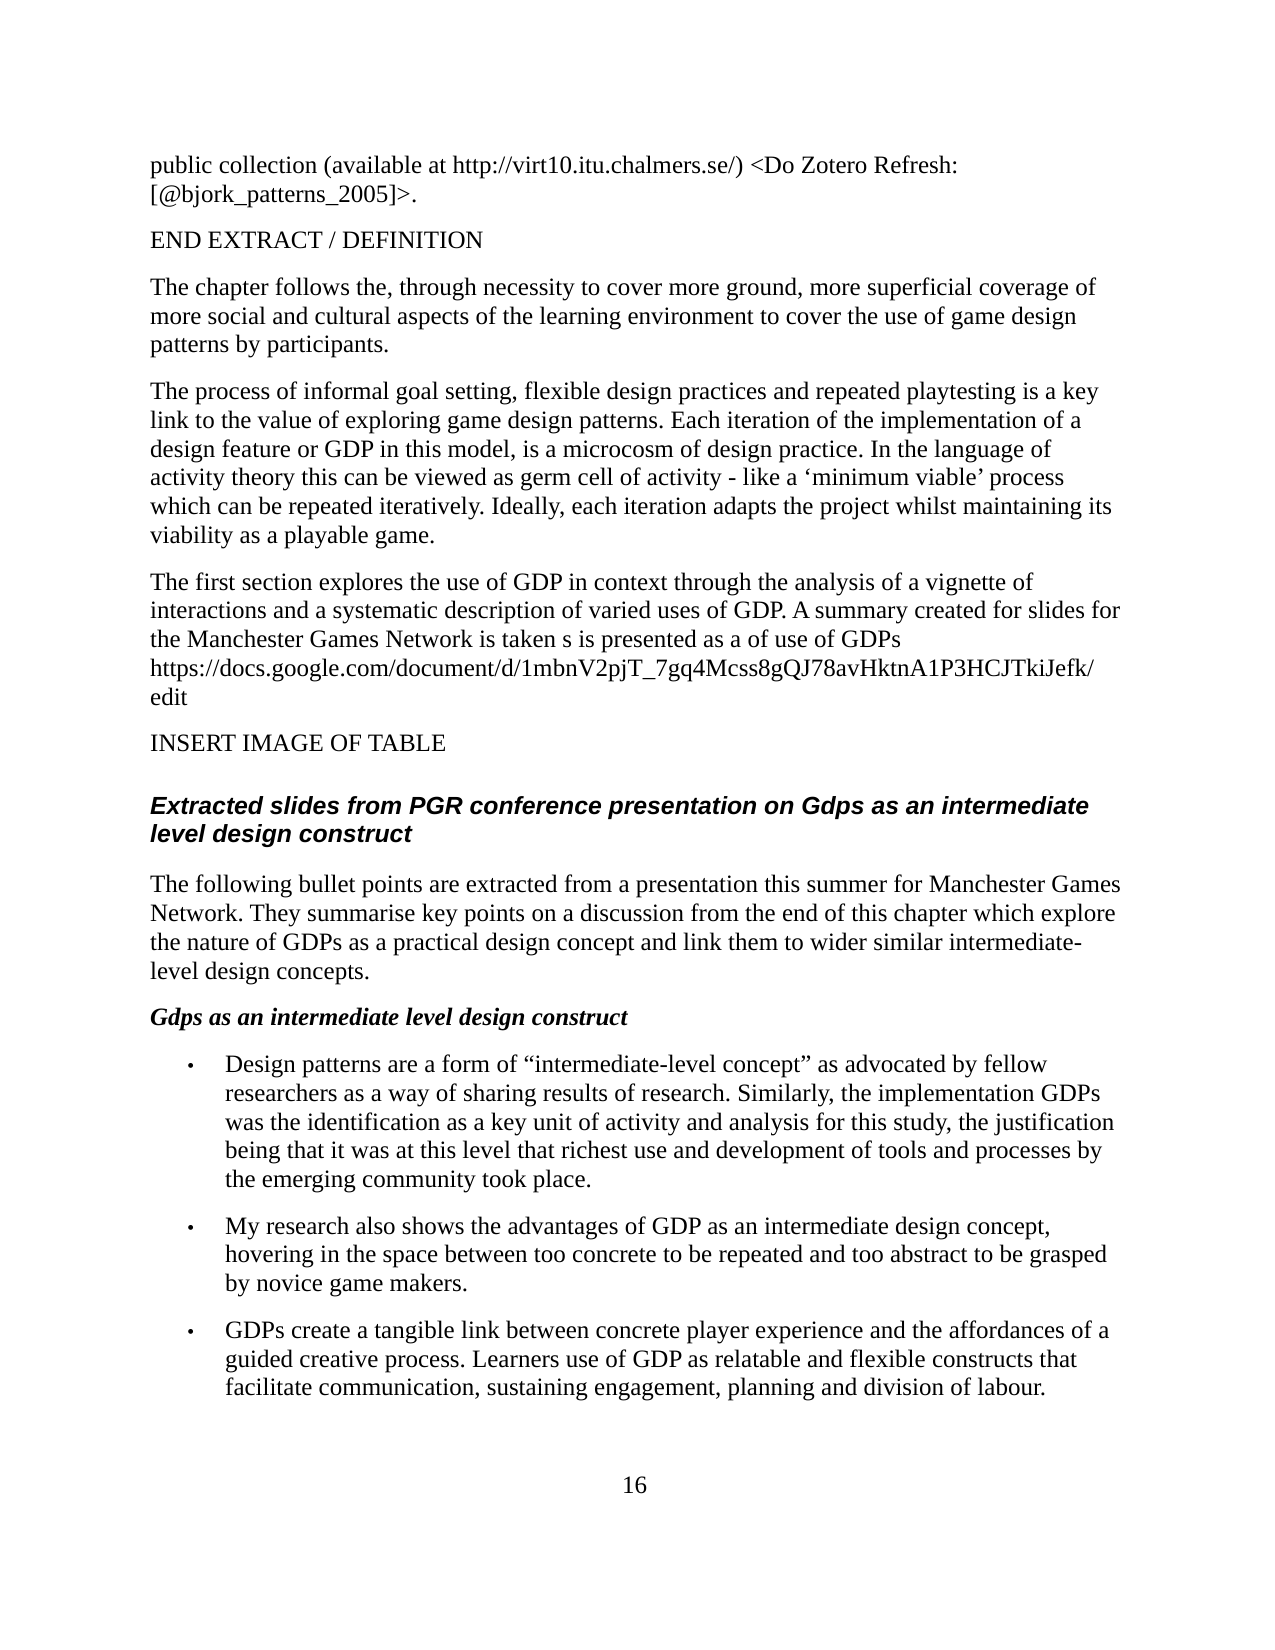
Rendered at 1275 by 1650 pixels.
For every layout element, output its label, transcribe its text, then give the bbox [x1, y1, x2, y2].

list My research also shows the advantages of GDP as an intermediate design concept, hovering in the space between too concrete to be repeated and too abstract to be grasped by novice game makers. [187, 1211, 1125, 1297]
text The first section explores the use of GDP in context through the analysis of a vignette of interactions and a systematic description of varied uses of GDP. A summary created for slides for the Manchester Games Network is taken s is presented as a of use of GDPs https://docs.google.com/document/d/1mbnV2pjT_7gq4Mcss8gQJ78avHktnA1P3HCJTkiJefk/edit [150, 567, 1125, 710]
text The process of informal goal setting, flexible design practices and repeated playtesting is a key link to the value of exploring game design patterns. Each iteration of the implementation of a design feature or GDP in this model, is a microcosm of design practice. In the language of activity theory this can be viewed as germ cell of activity - like a ‘minimum viable’ process which can be repeated iteratively. Ideally, each iteration adapts the project whilst maintaining its viability as a playable game. [150, 376, 1125, 549]
text public collection (available at http://virt10.itu.chalmers.se/) <Do Zotero Refresh: [@bjork_patterns_2005]>. [150, 150, 1125, 207]
list Design patterns are a form of “intermediate-level concept” as advocated by fellow researchers as a way of sharing results of research. Similarly, the implementation GDPs was the identification as a key unit of activity and analysis for this study, the justification being that it was at this level that richest use and development of tools and processes by the emerging community took place. [187, 1049, 1125, 1193]
text END EXTRACT / DEFINITION [150, 225, 1125, 254]
text INSERT IMAGE OF TABLE [150, 728, 1125, 757]
subtitle Extracted slides from PGR conference presentation on Gdps as an intermediate level design construct [150, 791, 1125, 848]
text The chapter follows the, through necessity to cover more ground, more superficial coverage of more social and cultural aspects of the learning environment to cover the use of game design patterns by participants. [150, 272, 1125, 358]
list GDPs create a tangible link between concrete player experience and the affordances of a guided creative process. Learners use of GDP as relatable and flexible constructs that facilitate communication, sustaining engagement, planning and division of labour. [187, 1315, 1125, 1401]
text Gdps as an intermediate level design construct [150, 1002, 1125, 1031]
text The following bullet points are extracted from a presentation this summer for Manchester Games Network. They summarise key points on a discussion from the end of this chapter which explore the nature of GDPs as a practical design concept and link them to wider similar intermediate-level design concepts. [150, 869, 1125, 984]
